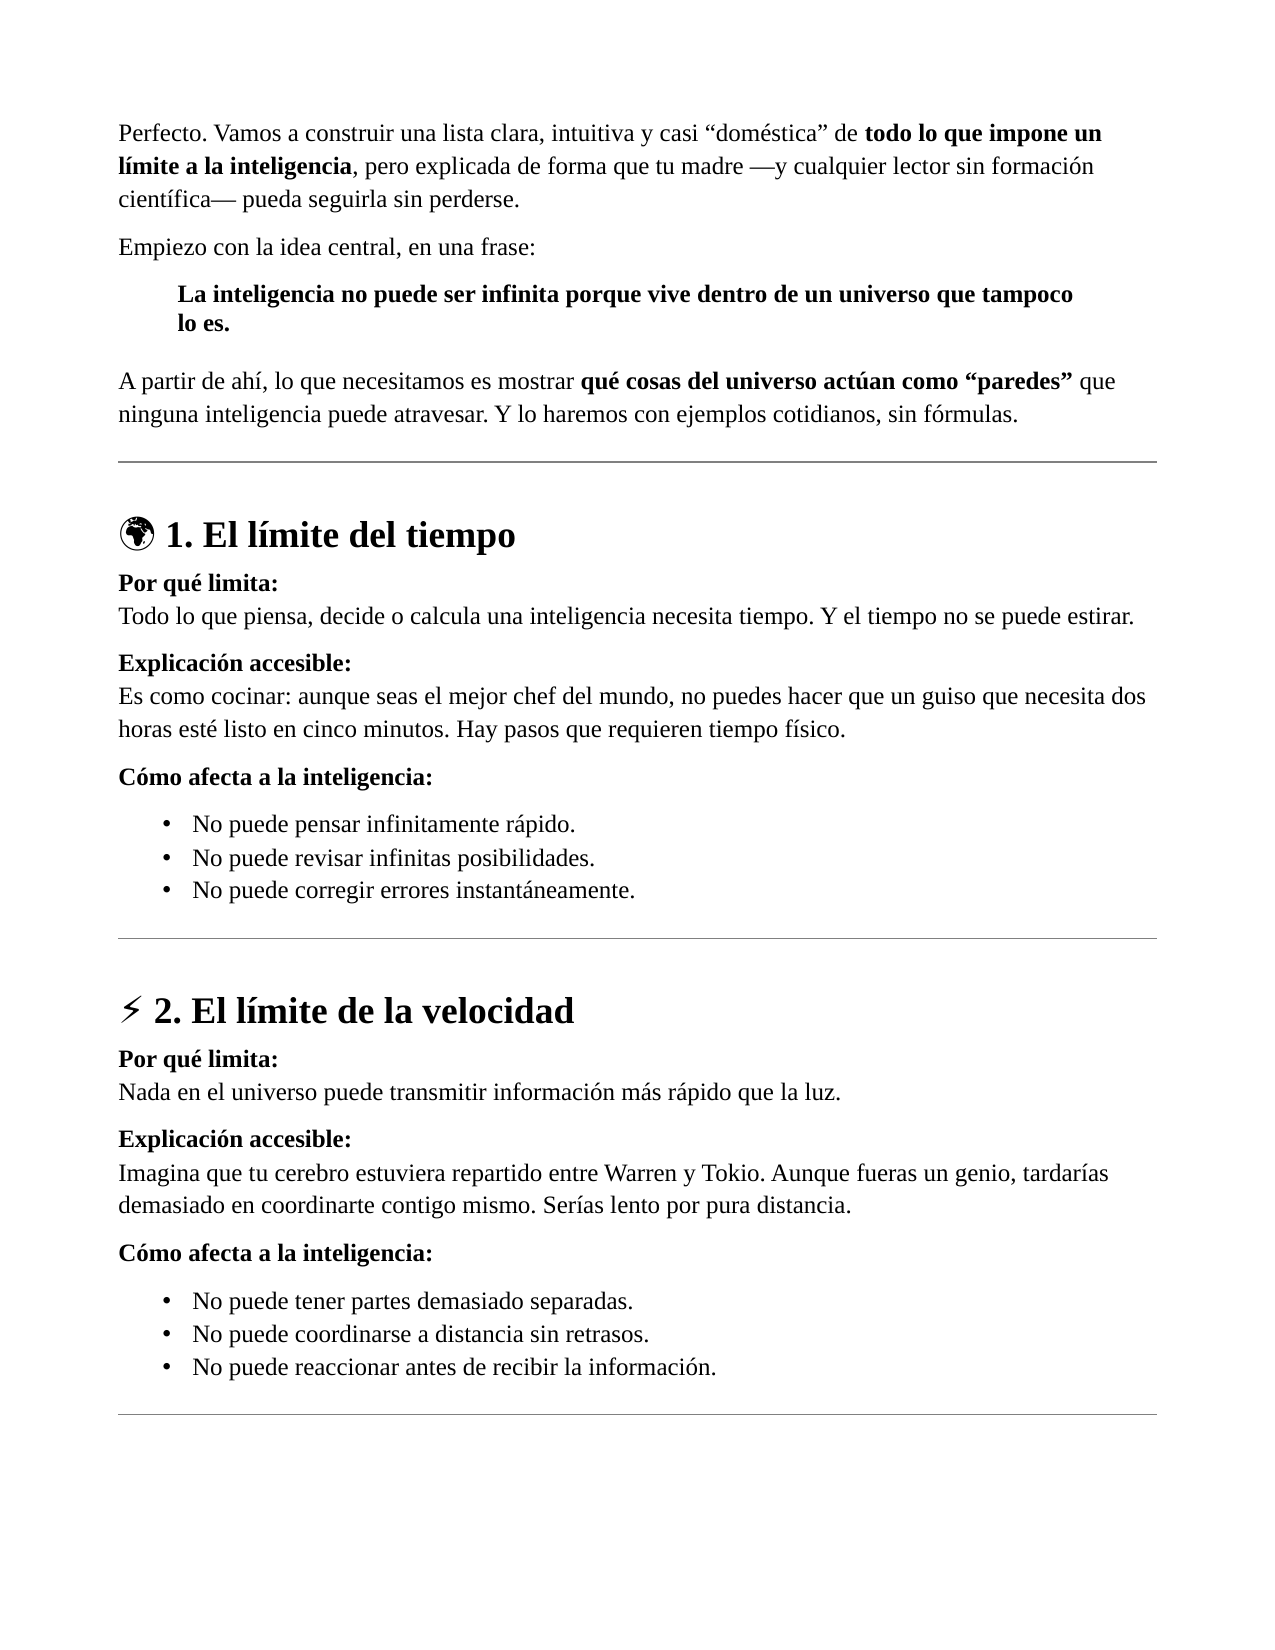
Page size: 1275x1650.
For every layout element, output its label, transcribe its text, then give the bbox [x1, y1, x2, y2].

text Empiezo con la idea central, en una frase: [118, 232, 1157, 261]
text Cómo afecta a la inteligencia: [118, 762, 1157, 791]
list No puede revisar infinitas posibilidades. [162, 843, 1157, 871]
list No puede coordinarse a distancia sin retrasos. [162, 1319, 1157, 1348]
text Por qué limita: Todo lo que piensa, decide o calcula una inteligencia necesita tiempo. Y el tiempo no se puede estirar. [118, 568, 1157, 629]
text A partir de ahí, lo que necesitamos es mostrar qué cosas del universo actúan como “paredes” que ninguna inteligencia puede atravesar. Y lo haremos con ejemplos cotidianos, sin fórmulas. [118, 366, 1157, 428]
subtitle 🌍 1. El límite del tiempo [118, 512, 1157, 555]
text La inteligencia no puede ser infinita porque vive dentro de un universo que tampoco lo es. [177, 279, 1098, 337]
text Explicación accesible: Imagina que tu cerebro estuviera repartido entre Warren y Tokio. Aunque fueras un genio, tardarías demasiado en coordinarte contigo mismo. Serías lento por pura distancia. [118, 1124, 1157, 1219]
list No puede corregir errores instantáneamente. [162, 876, 1157, 904]
text Por qué limita: Nada en el universo puede transmitir información más rápido que la luz. [118, 1044, 1157, 1106]
text Perfecto. Vamos a construir una lista clara, intuitiva y casi “doméstica” de todo lo que impone un límite a la inteligencia, pero explicada de forma que tu madre —y cualquier lector sin formación científica— pueda seguirla sin perderse. [118, 118, 1157, 213]
list No puede tener partes demasiado separadas. [162, 1286, 1157, 1314]
text Cómo afecta a la inteligencia: [118, 1238, 1157, 1267]
subtitle ⚡ 2. El límite de la velocidad [118, 988, 1157, 1031]
list No puede reaccionar antes de recibir la información. [162, 1352, 1157, 1381]
text Explicación accesible: Es como cocinar: aunque seas el mejor chef del mundo, no puedes hacer que un guiso que necesita dos horas esté listo en cinco minutos. Hay pasos que requieren tiempo físico. [118, 648, 1157, 743]
list No puede pensar infinitamente rápido. [162, 809, 1157, 838]
